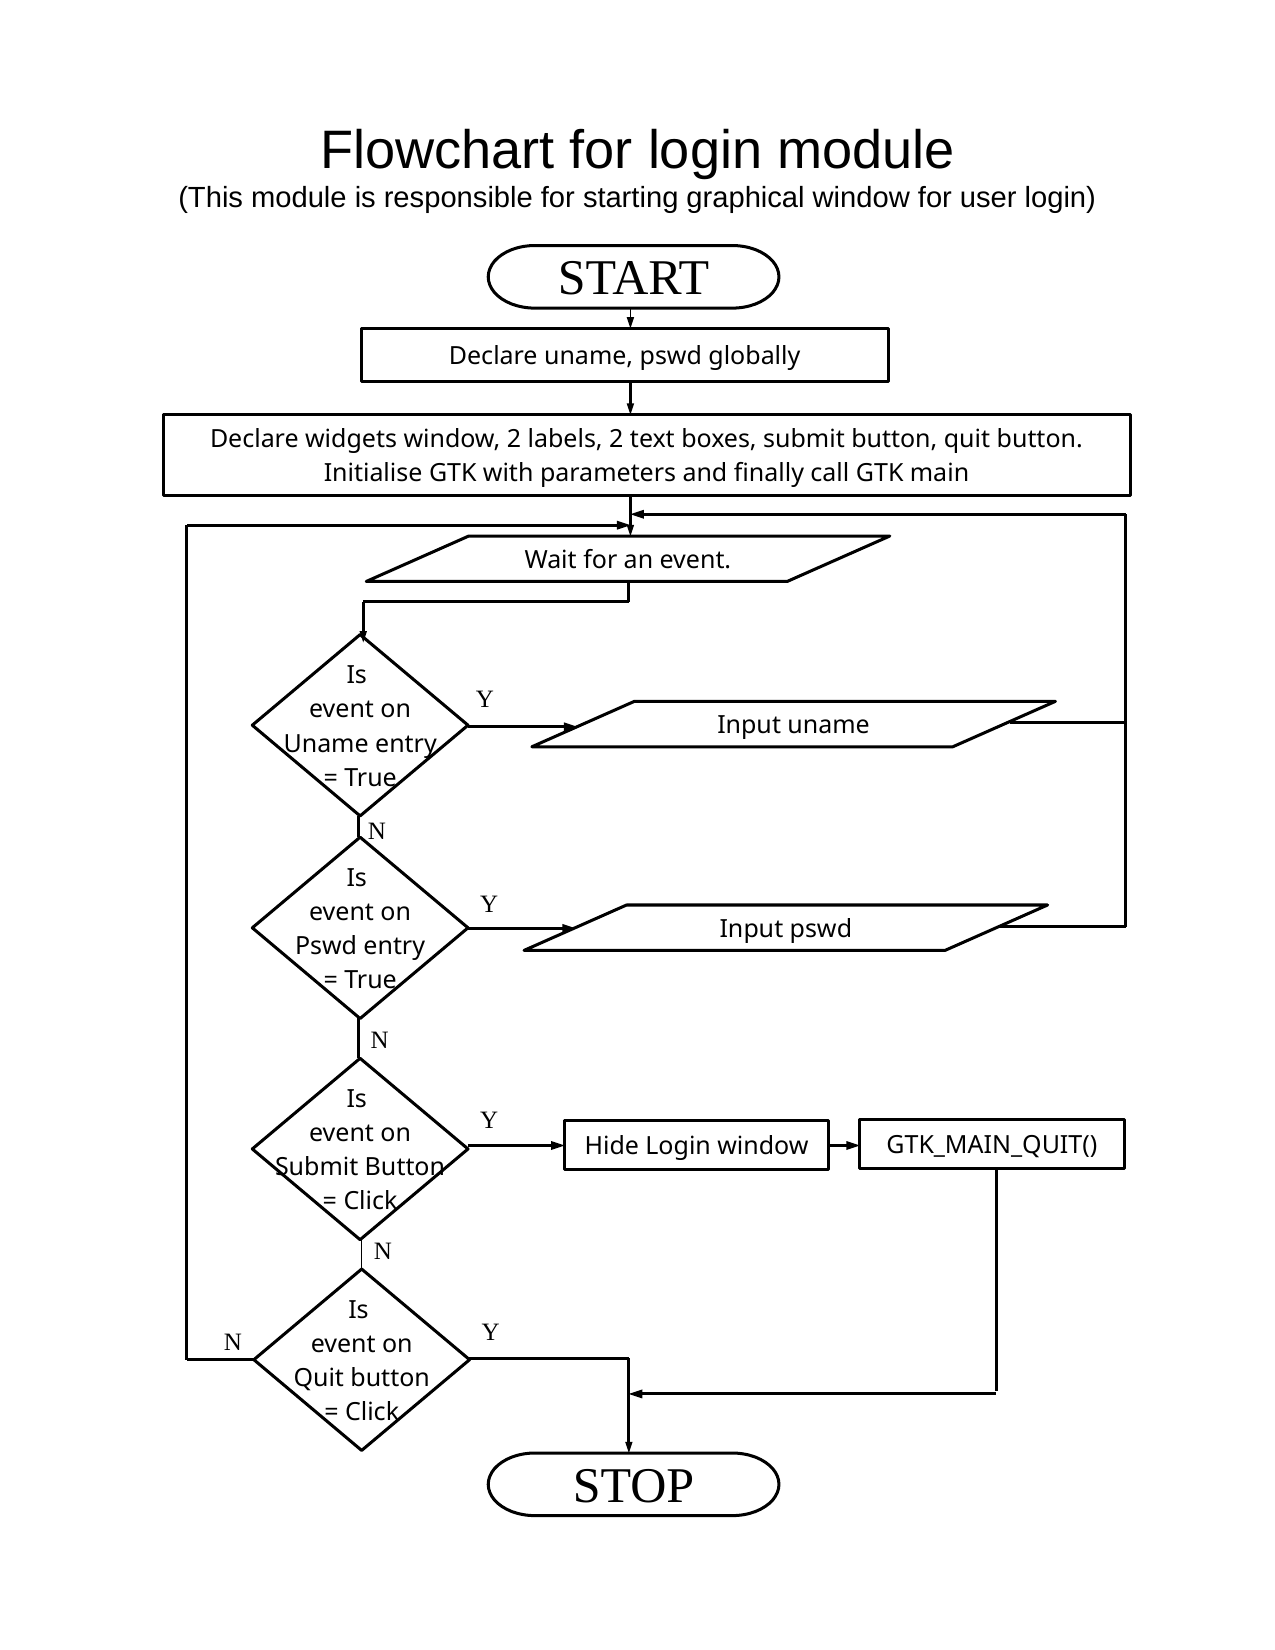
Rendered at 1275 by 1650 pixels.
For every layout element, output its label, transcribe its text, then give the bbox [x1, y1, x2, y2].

text (This module is responsible for starting graphical window for user login) [118, 180, 1157, 214]
text Flowchart for login module [118, 118, 1157, 180]
